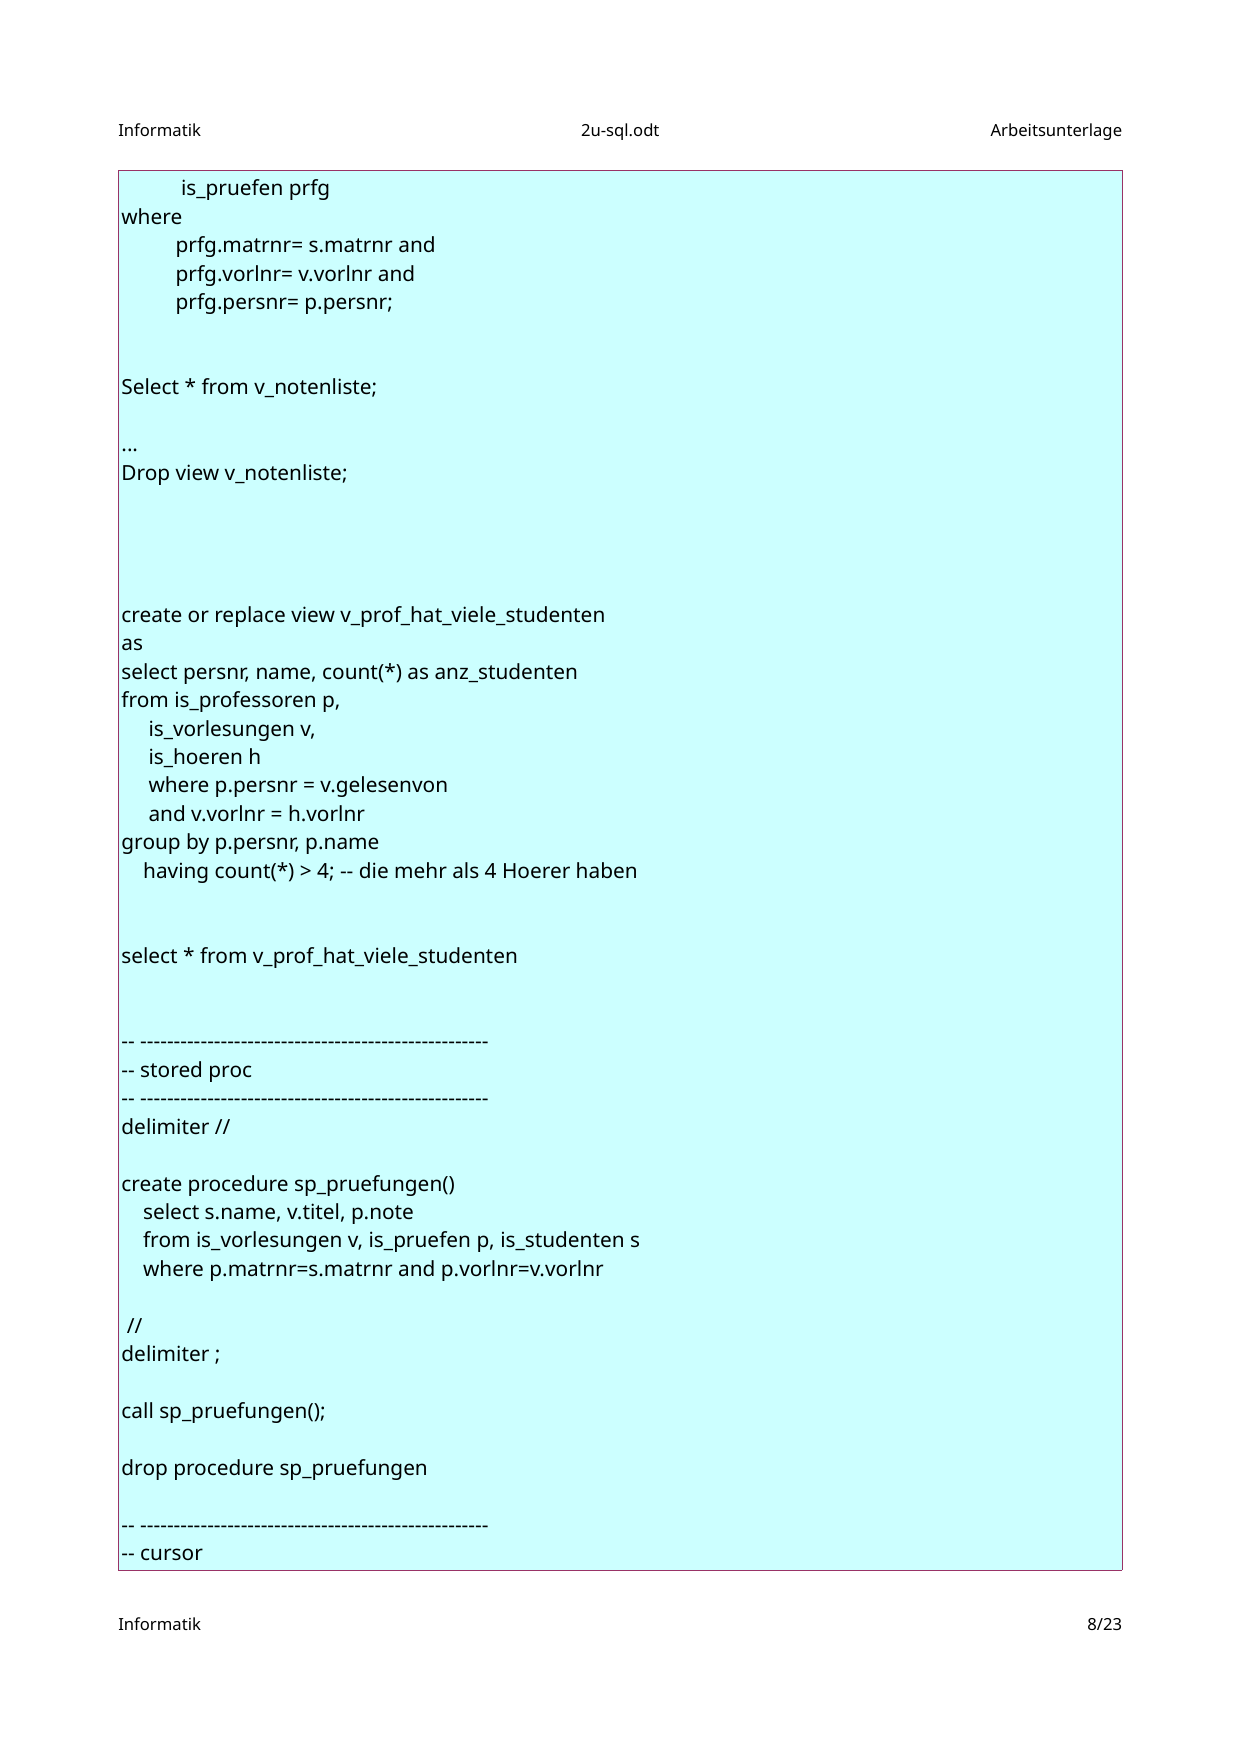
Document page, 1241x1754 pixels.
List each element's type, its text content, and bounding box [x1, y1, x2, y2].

text select s.name, v.titel, p.note [119, 1194, 1122, 1222]
text delimiter ; [119, 1336, 1122, 1365]
text and v.vorlnr = h.vorlnr [119, 796, 1122, 824]
text -- cursor [119, 1535, 1122, 1570]
text prfg.persnr= p.persnr; [119, 284, 1122, 312]
text drop procedure sp_pruefungen [119, 1450, 1122, 1478]
text select * from v_prof_hat_viele_studenten [119, 938, 1122, 967]
text -- ---------------------------------------------------- [119, 1080, 1122, 1109]
text where p.persnr = v.gelesenvon [119, 767, 1122, 796]
text is_hoeren h [119, 739, 1122, 767]
text is_vorlesungen v, [119, 711, 1122, 739]
text having count(*) > 4; -- die mehr als 4 Hoerer haben [119, 853, 1122, 881]
text prfg.vorlnr= v.vorlnr and [119, 256, 1122, 284]
text as [119, 625, 1122, 654]
text select persnr, name, count(*) as anz_studenten [119, 654, 1122, 682]
text Select * from v_notenliste; [119, 369, 1122, 398]
text from is_professoren p, [119, 682, 1122, 711]
text call sp_pruefungen(); [119, 1393, 1122, 1422]
text create procedure sp_pruefungen() [119, 1166, 1122, 1194]
text where p.matrnr=s.matrnr and p.vorlnr=v.vorlnr [119, 1251, 1122, 1279]
text create or replace view v_prof_hat_viele_studenten [119, 597, 1122, 625]
text from is_vorlesungen v, is_pruefen p, is_studenten s [119, 1222, 1122, 1251]
text group by p.persnr, p.name [119, 824, 1122, 853]
text -- ---------------------------------------------------- [119, 1023, 1122, 1052]
text -- stored proc [119, 1052, 1122, 1080]
text delimiter // [119, 1109, 1122, 1137]
text -- ---------------------------------------------------- [119, 1507, 1122, 1535]
text is_pruefen prfg [119, 171, 1122, 199]
text ... [119, 426, 1122, 455]
text Drop view v_notenliste; [119, 455, 1122, 483]
text // [119, 1308, 1122, 1336]
text prfg.matrnr= s.matrnr and [119, 227, 1122, 256]
text where [119, 199, 1122, 227]
